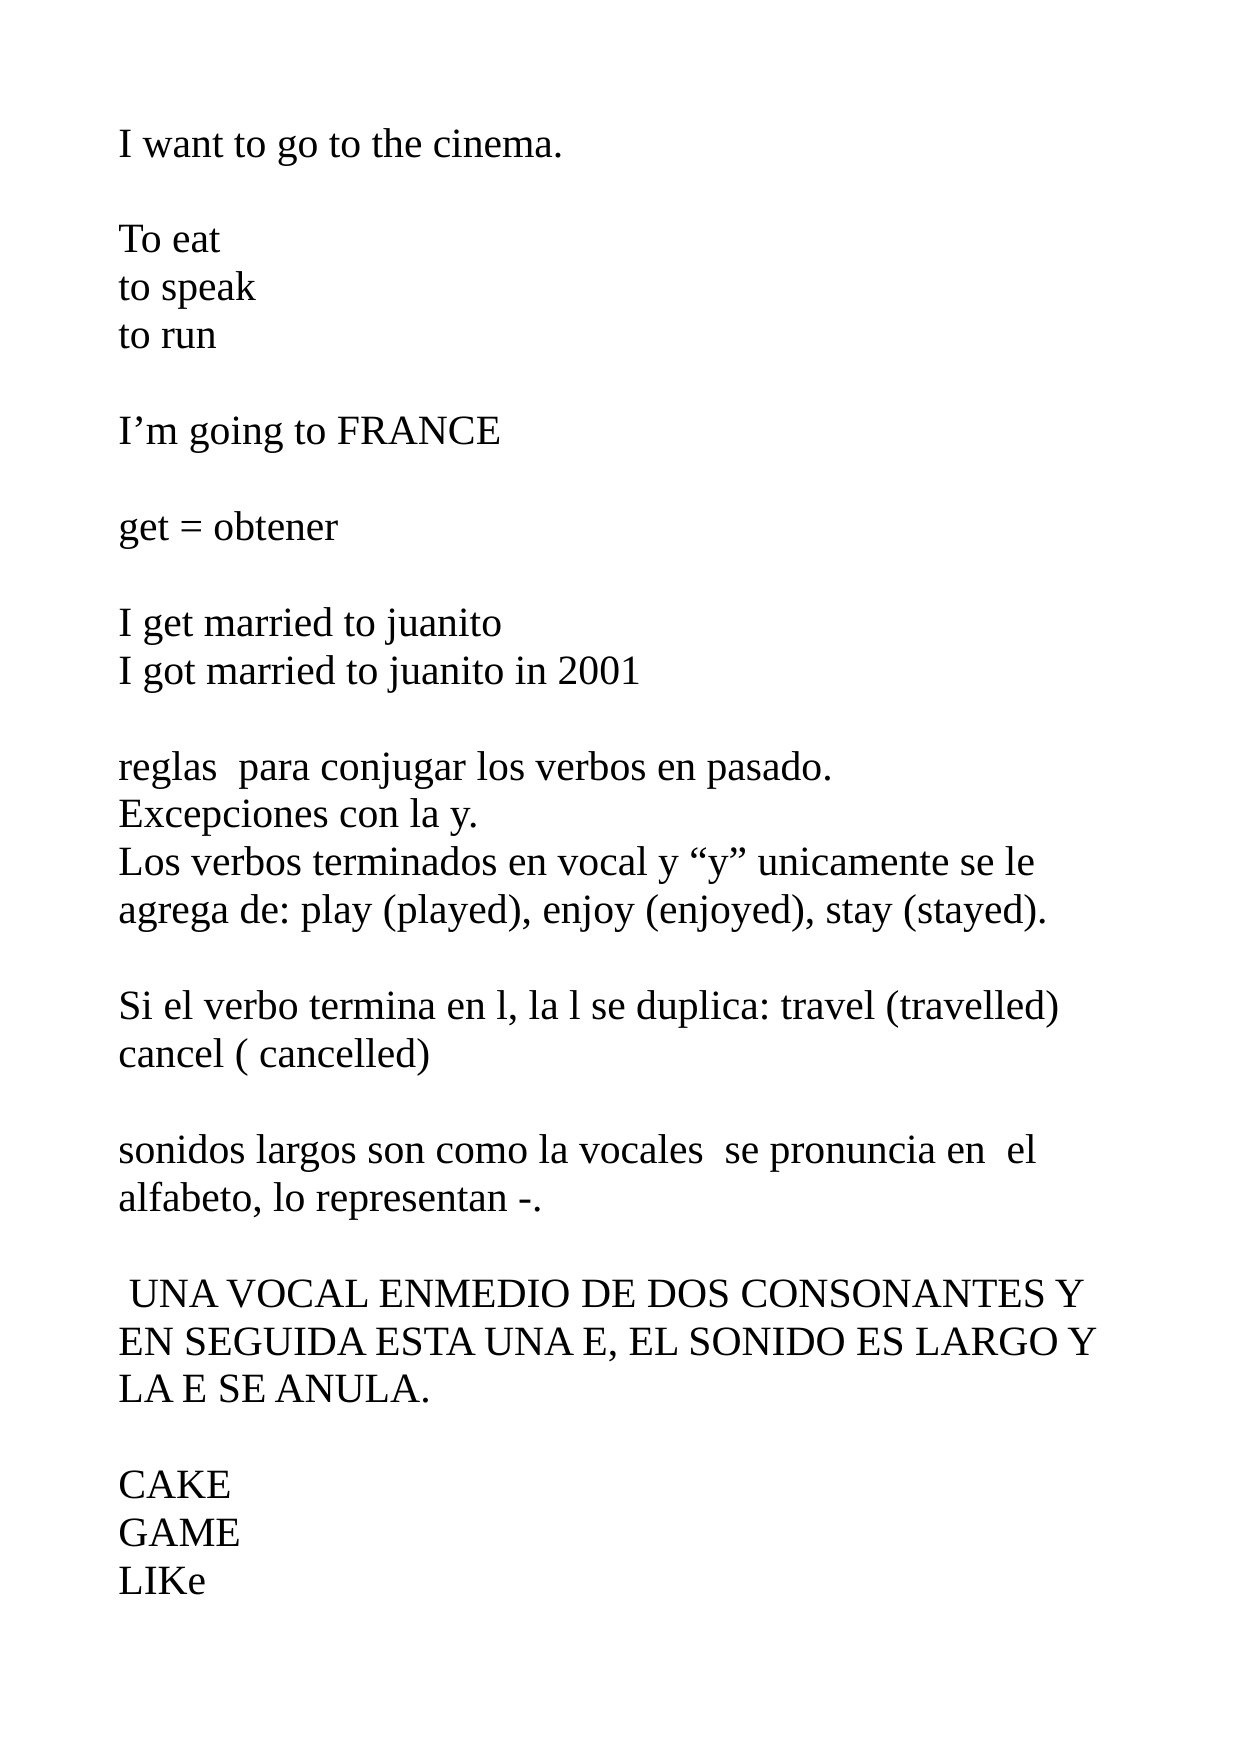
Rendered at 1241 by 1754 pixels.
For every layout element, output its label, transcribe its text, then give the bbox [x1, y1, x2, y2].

text I got married to juanito in 2001 [118, 645, 1122, 693]
text UNA VOCAL ENMEDIO DE DOS CONSONANTES Y EN SEGUIDA ESTA UNA E, EL SONIDO ES LARGO Y LA E SE ANULA. [118, 1268, 1122, 1412]
text Si el verbo termina en l, la l se duplica: travel (travelled) cancel ( cancelled) [118, 981, 1122, 1076]
text I’m going to FRANCE [118, 406, 1122, 453]
text to speak [118, 262, 1122, 310]
text I get married to juanito [118, 597, 1122, 645]
text GAME [118, 1508, 1122, 1556]
text sonidos largos son como la vocales se pronuncia en el alfabeto, lo representan -. [118, 1124, 1122, 1220]
text LIKe [118, 1556, 1122, 1603]
text I want to go to the cinema. [118, 118, 1122, 166]
text reglas para conjugar los verbos en pasado. [118, 741, 1122, 789]
text CAKE [118, 1460, 1122, 1508]
text get = obtener [118, 501, 1122, 549]
text to run [118, 310, 1122, 358]
text Excepciones con la y. [118, 789, 1122, 837]
text To eat [118, 214, 1122, 262]
text Los verbos terminados en vocal y “y” unicamente se le agrega de: play (played), enjoy (enjoyed), stay (stayed). [118, 837, 1122, 933]
